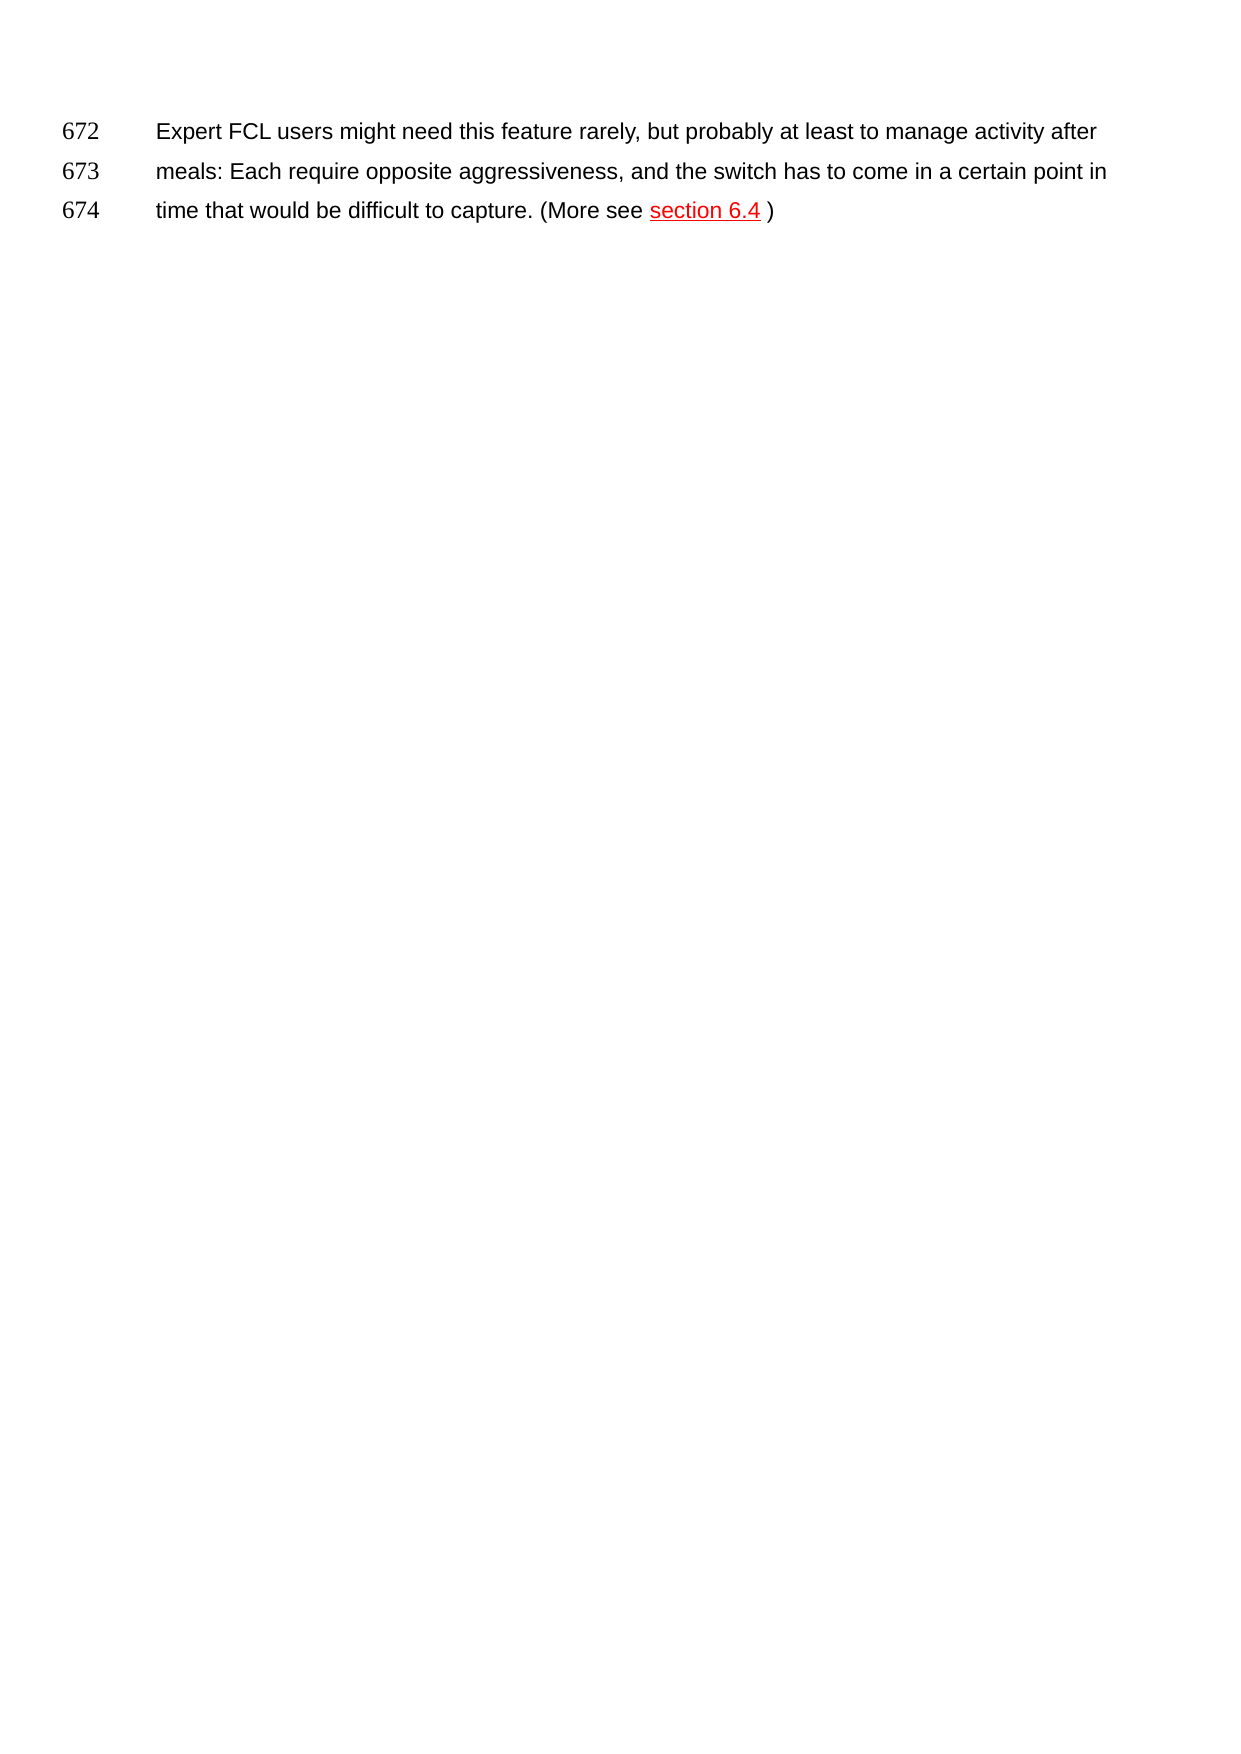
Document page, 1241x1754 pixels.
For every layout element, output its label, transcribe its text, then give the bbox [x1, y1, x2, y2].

text Expert FCL users might need this feature rarely, but probably at least to manage activity after meals: Each require opposite aggressiveness, and the switch has to come in a certain point in time that would be difficult to capture. (More see section 6.4 ) [156, 118, 1122, 223]
